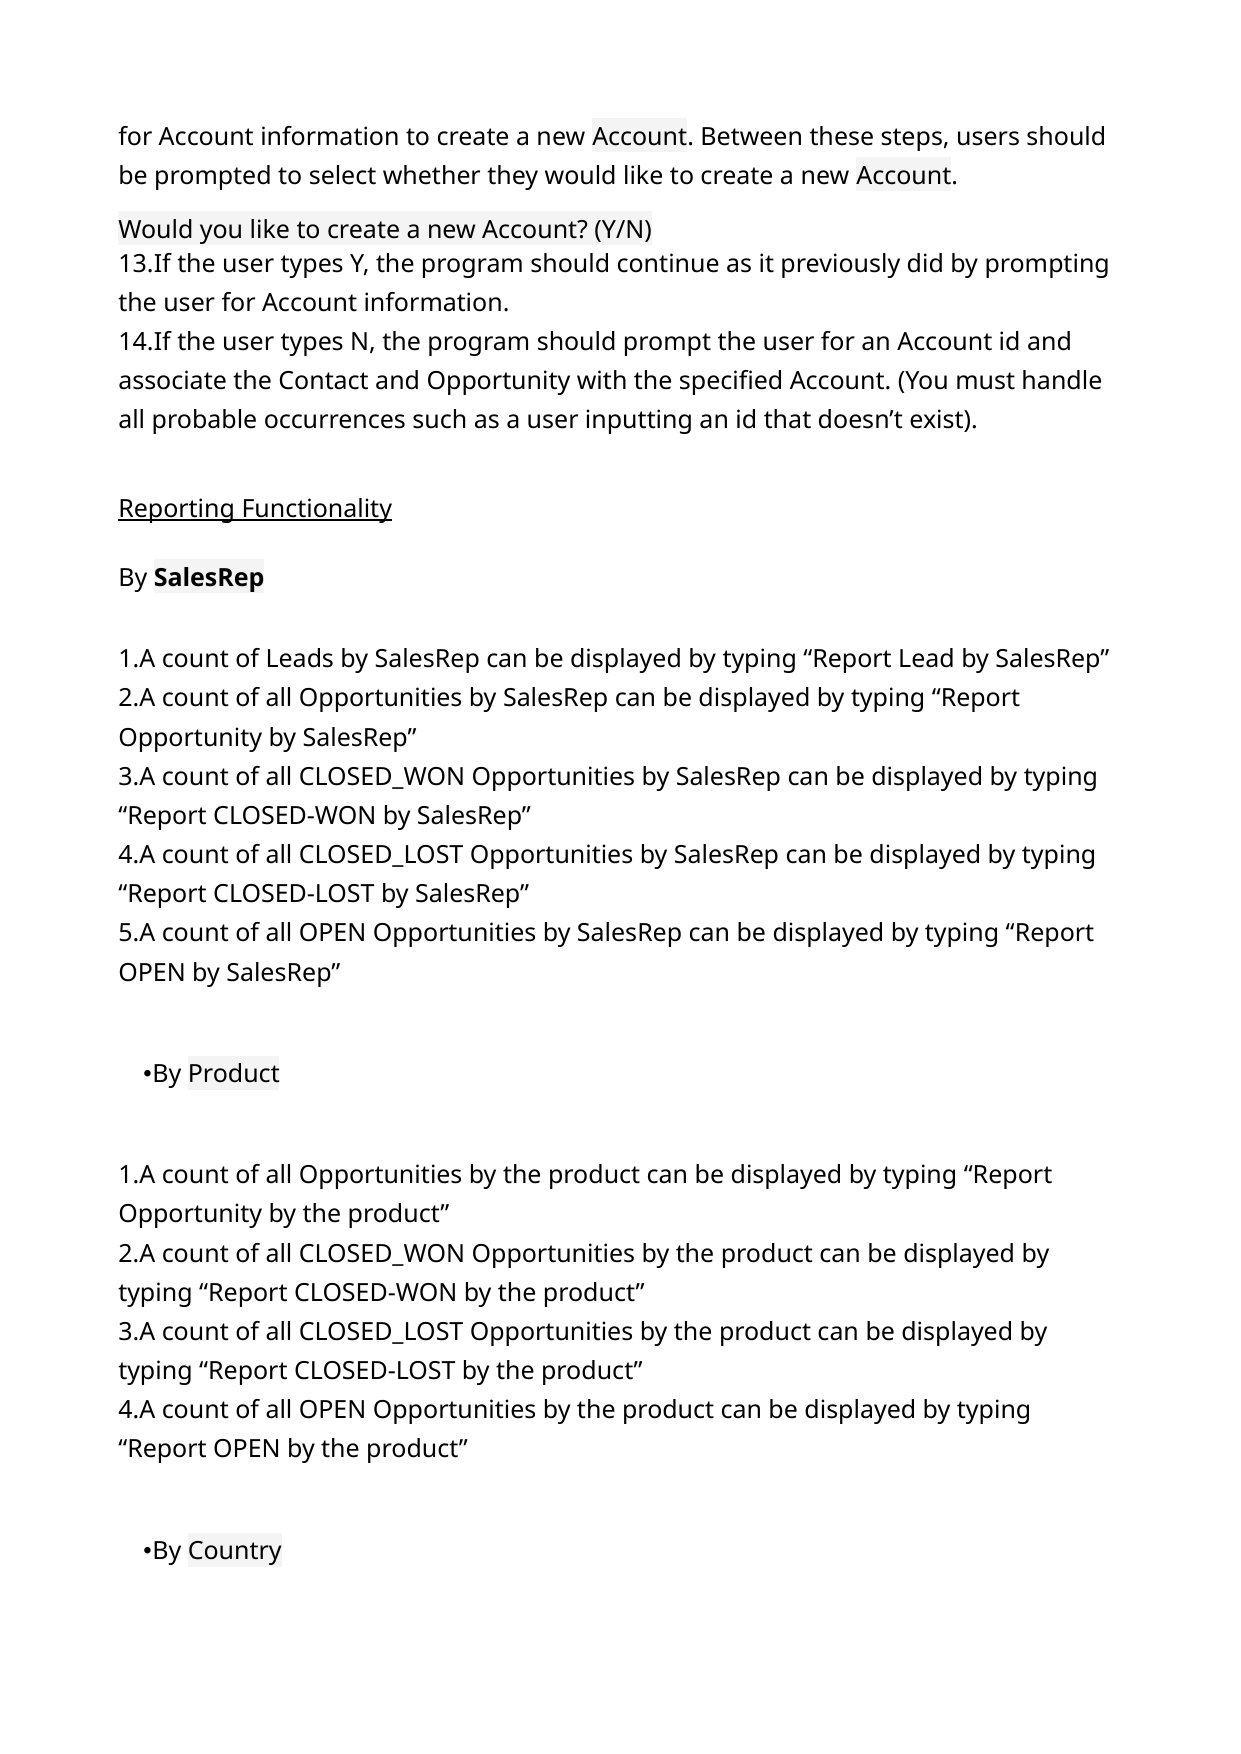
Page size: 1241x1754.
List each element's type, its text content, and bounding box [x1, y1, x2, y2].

list A count of all CLOSED_WON Opportunities by SalesRep can be displayed by typing “Report CLOSED-WON by SalesRep” [118, 758, 1122, 832]
list A count of all OPEN Opportunities by SalesRep can be displayed by typing “Report OPEN by SalesRep” [118, 915, 1122, 988]
list A count of Leads by SalesRep can be displayed by typing “Report Lead by SalesRep” [118, 641, 1122, 675]
list A count of all Opportunities by SalesRep can be displayed by typing “Report Opportunity by SalesRep” [118, 680, 1122, 753]
list If the user types N, the program should prompt the user for an Account id and associate the Contact and Opportunity with the specified Account. (You must handle all probable occurrences such as a user inputting an id that doesn’t exist). [118, 324, 1122, 436]
list By Country [118, 1532, 1122, 1567]
list By Product [118, 1056, 1122, 1090]
list A count of all CLOSED_WON Opportunities by the product can be displayed by typing “Report CLOSED-WON by the product” [118, 1235, 1122, 1308]
list If the user types Y, the program should continue as it previously did by prompting the user for Account information. [118, 245, 1122, 319]
text By SalesRep [118, 559, 1122, 593]
list A count of all Opportunities by the product can be displayed by typing “Report Opportunity by the product” [118, 1157, 1122, 1230]
list A count of all CLOSED_LOST Opportunities by the product can be displayed by typing “Report CLOSED-LOST by the product” [118, 1314, 1122, 1387]
text Reporting Functionality [118, 490, 1122, 524]
text Would you like to create a new Account? (Y/N) [118, 211, 1122, 245]
list A count of all OPEN Opportunities by the product can be displayed by typing “Report OPEN by the product” [118, 1392, 1122, 1465]
list A count of all CLOSED_LOST Opportunities by SalesRep can be displayed by typing “Report CLOSED-LOST by SalesRep” [118, 837, 1122, 910]
list for Account information to create a new Account. Between these steps, users should be prompted to select whether they would like to create a new Account. [118, 118, 1122, 191]
